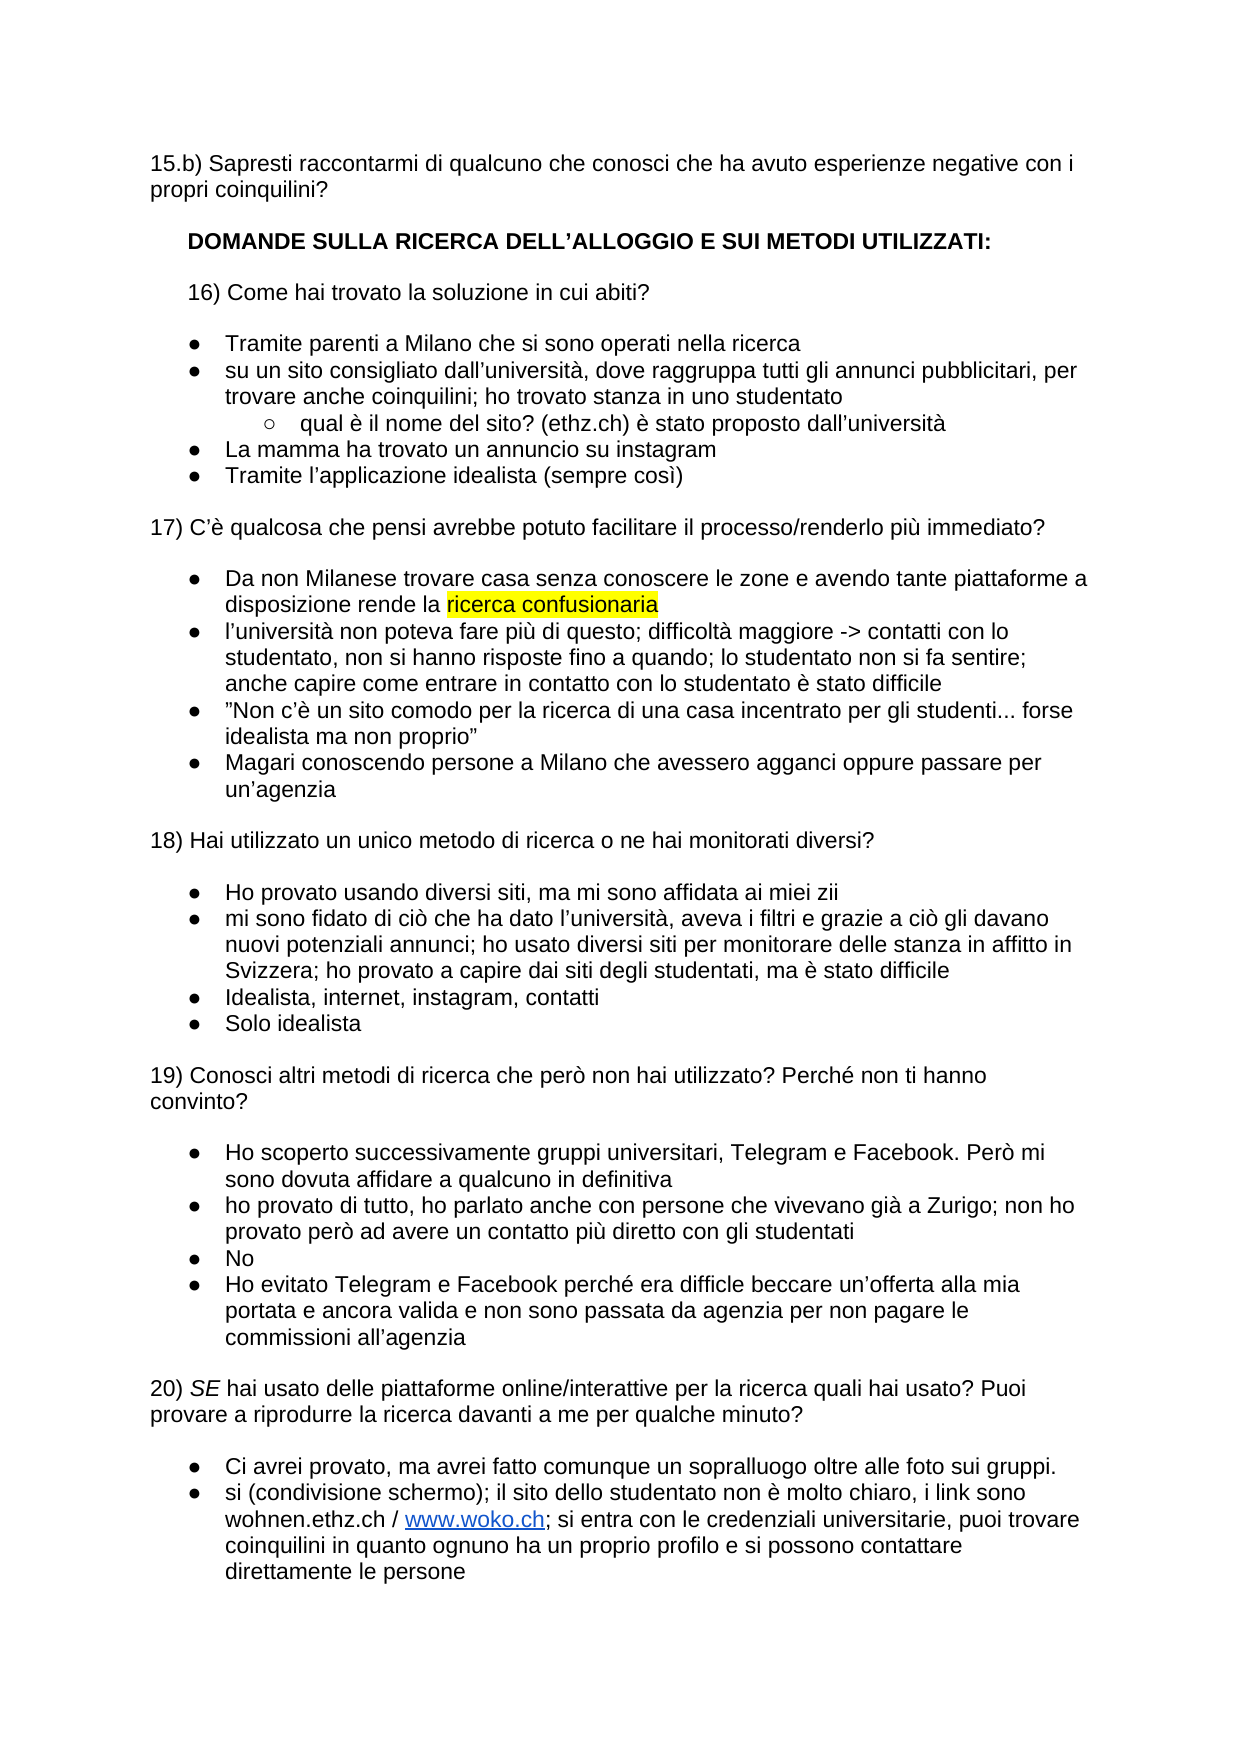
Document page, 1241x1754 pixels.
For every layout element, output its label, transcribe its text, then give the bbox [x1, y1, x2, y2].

list Tramite parenti a Milano che si sono operati nella ricerca [187, 330, 1090, 357]
list qual è il nome del sito? (ethz.ch) è stato proposto dall’università [262, 409, 1090, 436]
list Ho provato usando diversi siti, ma mi sono affidata ai miei zii [187, 878, 1090, 905]
list l’università non poteva fare più di questo; difficoltà maggiore -> contatti con lo studentato, non si hanno risposte fino a quando; lo studentato non si fa sentire; anche capire come entrare in contatto con lo studentato è stato difficile [187, 618, 1090, 697]
list ho provato di tutto, ho parlato anche con persone che vivevano già a Zurigo; non ho provato però ad avere un contatto più diretto con gli studentati [187, 1192, 1090, 1245]
text 15.b) Sapresti raccontarmi di qualcuno che conosci che ha avuto esperienze negative con i propri coinquilini? [150, 150, 1090, 203]
list si (condivisione schermo); il sito dello studentato non è molto chiaro, i link sono wohnen.ethz.ch / www.woko.ch; si entra con le credenziali universitarie, puoi trovare coinquilini in quanto ognuno ha un proprio profilo e si possono contattare direttamente le persone [187, 1479, 1090, 1584]
list La mamma ha trovato un annuncio su instagram [187, 436, 1090, 462]
list Ci avrei provato, ma avrei fatto comunque un sopralluogo oltre alle foto sui gruppi. [187, 1453, 1090, 1479]
list su un sito consigliato dall’università, dove raggruppa tutti gli annunci pubblicitari, per trovare anche coinquilini; ho trovato stanza in uno studentato [187, 357, 1090, 409]
list Da non Milanese trovare casa senza conoscere le zone e avendo tante piattaforme a disposizione rende la ricerca confusionaria [187, 565, 1090, 618]
text 19) Conosci altri metodi di ricerca che però non hai utilizzato? Perché non ti hanno convinto? [150, 1062, 1090, 1114]
text 16) Come hai trovato la soluzione in cui abiti? [187, 279, 1090, 305]
list Magari conoscendo persone a Milano che avessero agganci oppure passare per un’agenzia [187, 749, 1090, 802]
list Solo idealista [187, 1010, 1090, 1037]
list Idealista, internet, instagram, contatti [187, 984, 1090, 1010]
list Ho scoperto successivamente gruppi universitari, Telegram e Facebook. Però mi sono dovuta affidare a qualcuno in definitiva [187, 1139, 1090, 1192]
text 20) SE hai usato delle piattaforme online/interattive per la ricerca quali hai usato? Puoi provare a riprodurre la ricerca davanti a me per qualche minuto? [150, 1375, 1090, 1428]
text 17) C’è qualcosa che pensi avrebbe potuto facilitare il processo/renderlo più immediato? [150, 513, 1090, 540]
text DOMANDE SULLA RICERCA DELL’ALLOGGIO E SUI METODI UTILIZZATI: [187, 228, 1090, 254]
list ”Non c’è un sito comodo per la ricerca di una casa incentrato per gli studenti... forse idealista ma non proprio” [187, 697, 1090, 749]
list Ho evitato Telegram e Facebook perché era difficle beccare un’offerta alla mia portata e ancora valida e non sono passata da agenzia per non pagare le commissioni all’agenzia [187, 1271, 1090, 1350]
list Tramite l’applicazione idealista (sempre così) [187, 462, 1090, 488]
list mi sono fidato di ciò che ha dato l’università, aveva i filtri e grazie a ciò gli davano nuovi potenziali annunci; ho usato diversi siti per monitorare delle stanza in affitto in Svizzera; ho provato a capire dai siti degli studentati, ma è stato difficile [187, 905, 1090, 984]
text 18) Hai utilizzato un unico metodo di ricerca o ne hai monitorati diversi? [150, 827, 1090, 853]
list No [187, 1245, 1090, 1271]
